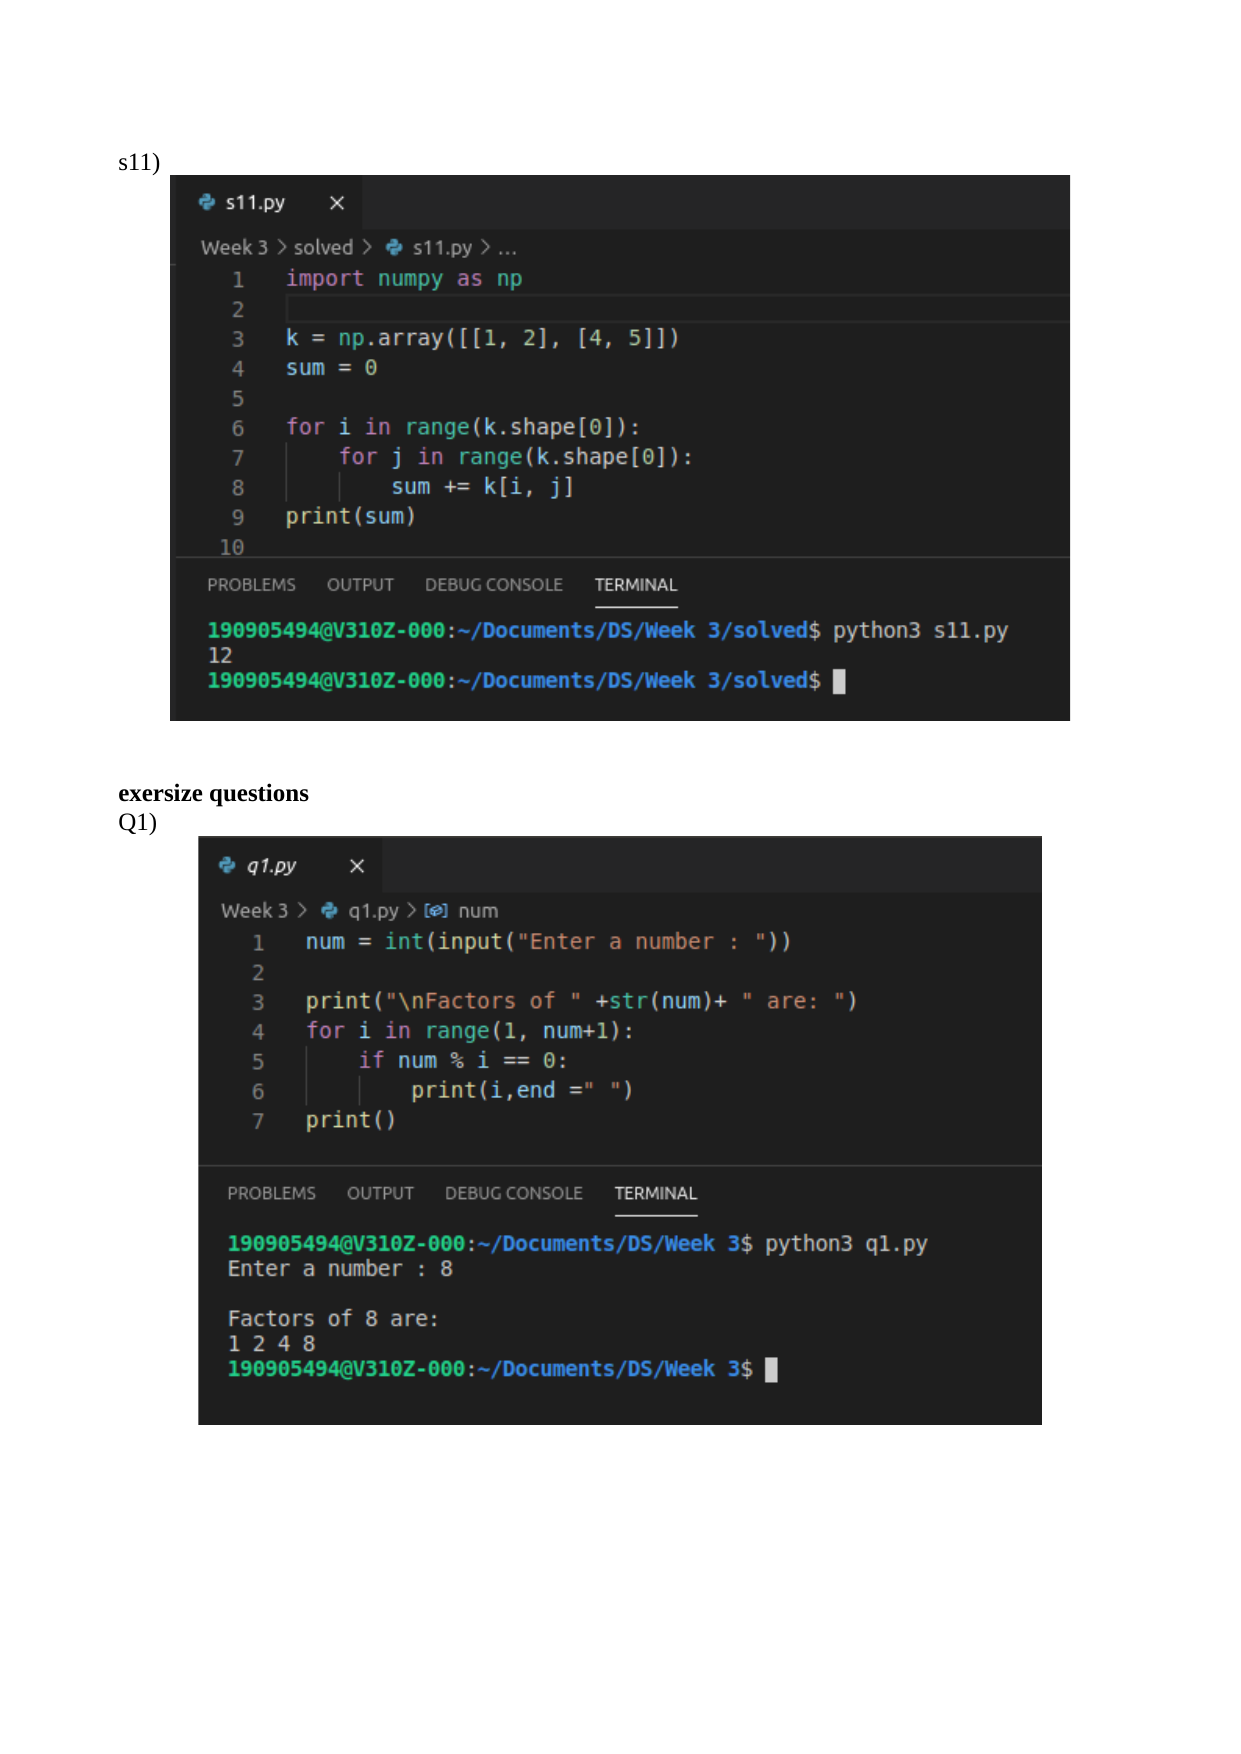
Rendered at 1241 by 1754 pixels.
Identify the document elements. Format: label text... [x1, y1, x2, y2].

text Q1) [118, 807, 1122, 836]
text s11) [118, 147, 1122, 176]
picture [170, 175, 1071, 721]
picture [198, 836, 1042, 1425]
text exersize questions [118, 778, 1122, 807]
